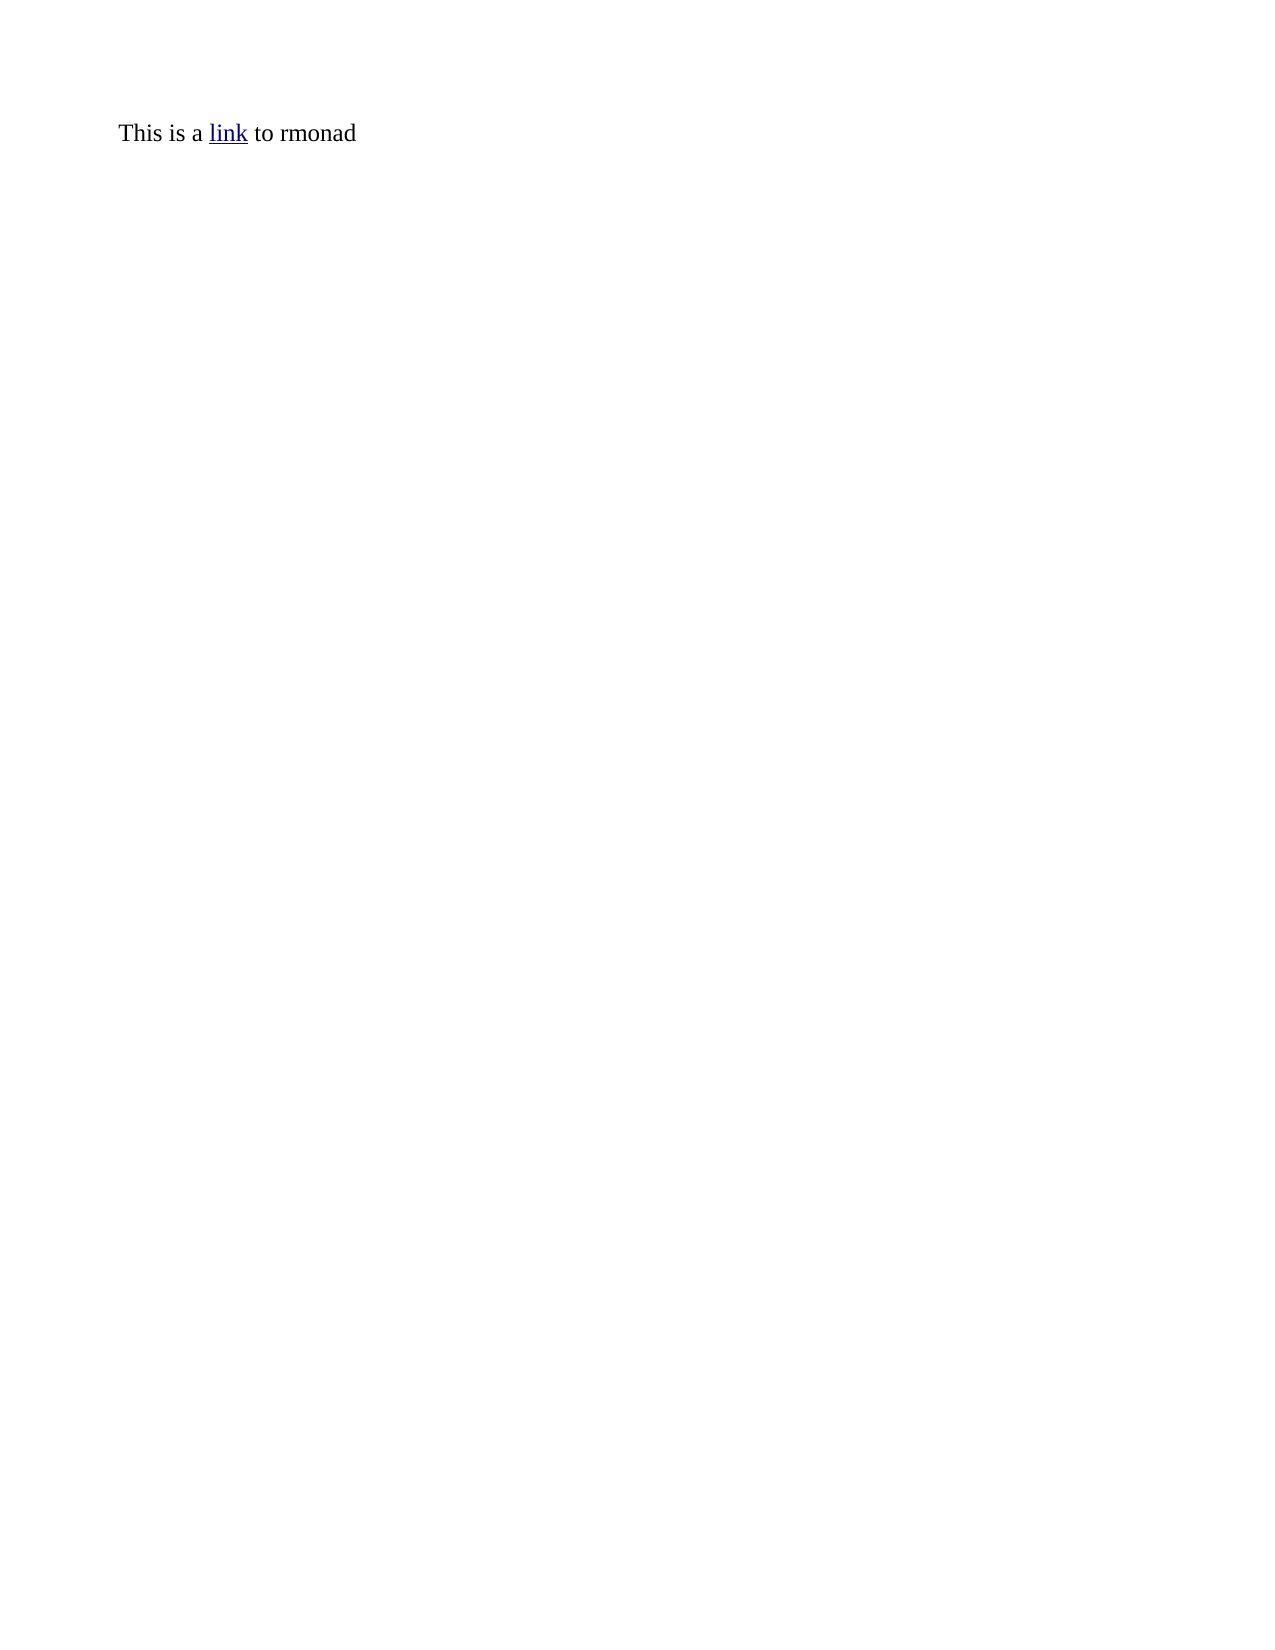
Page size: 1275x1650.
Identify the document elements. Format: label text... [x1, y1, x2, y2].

text This is a link to rmonad [118, 118, 1157, 147]
